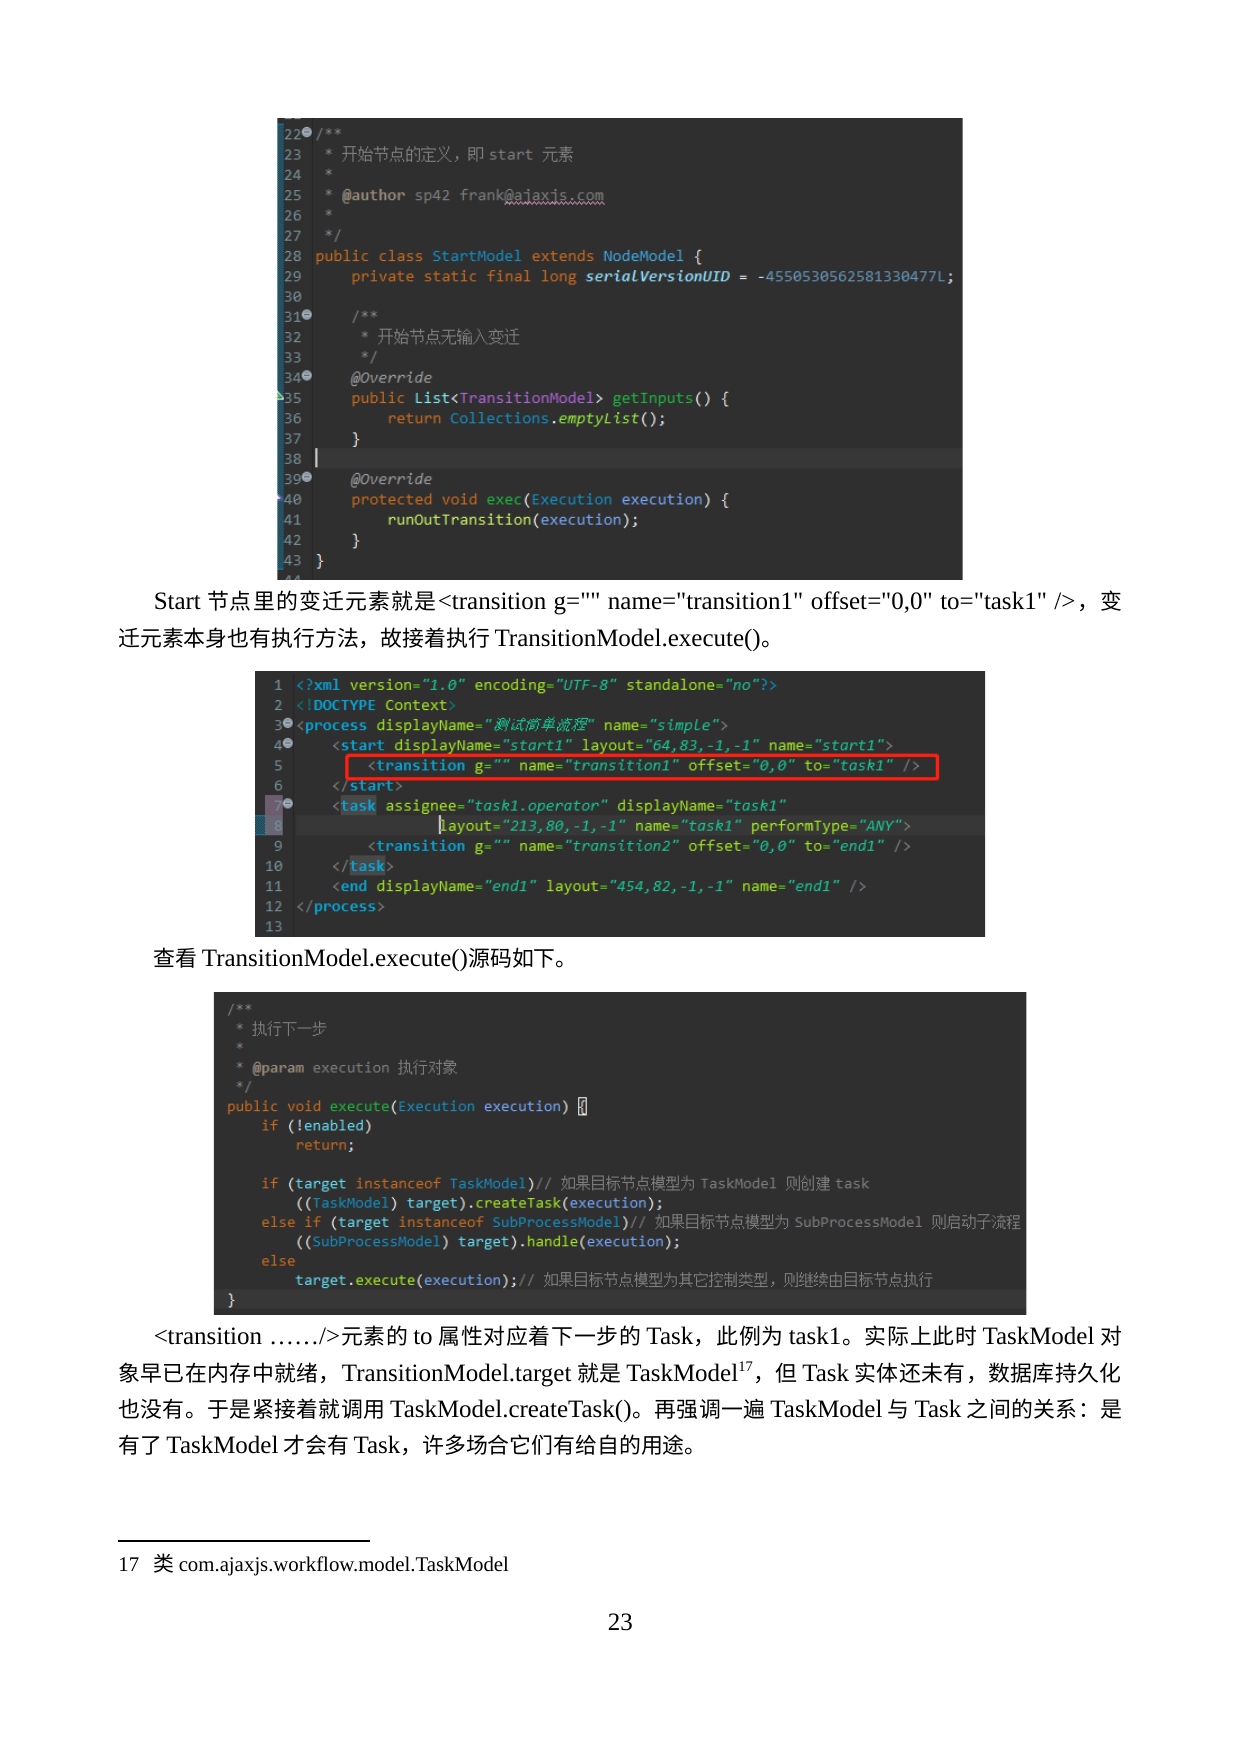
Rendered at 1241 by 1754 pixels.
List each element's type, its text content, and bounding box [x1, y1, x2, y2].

picture [213, 992, 1027, 1315]
text <transition ……/>元素的to属性对应着下一步的Task，此例为task1。实际上此时TaskModel对象早已在内存中就绪，TransitionModel.target就是TaskModel，但Task实体还未有，数据库持久化也没有。于是紧接着就调用TaskModel.createTask()。再强调一遍TaskModel与Task之间的关系：是有了TaskModel才会有Task，许多场合它们有给自的用途。 [118, 992, 1122, 1460]
text 类com.ajaxjs.workflow.model.TaskModel [118, 1547, 1122, 1578]
picture [255, 671, 986, 937]
text Start节点里的变迁元素就是<transition g="" name="transition1" offset="0,0" to="task1" />，变迁元素本身也有执行方法，故接着执行TransitionModel.execute()。 [118, 118, 1122, 652]
picture [277, 118, 963, 580]
text 查看TransitionModel.execute()源码如下。 [118, 672, 1122, 973]
